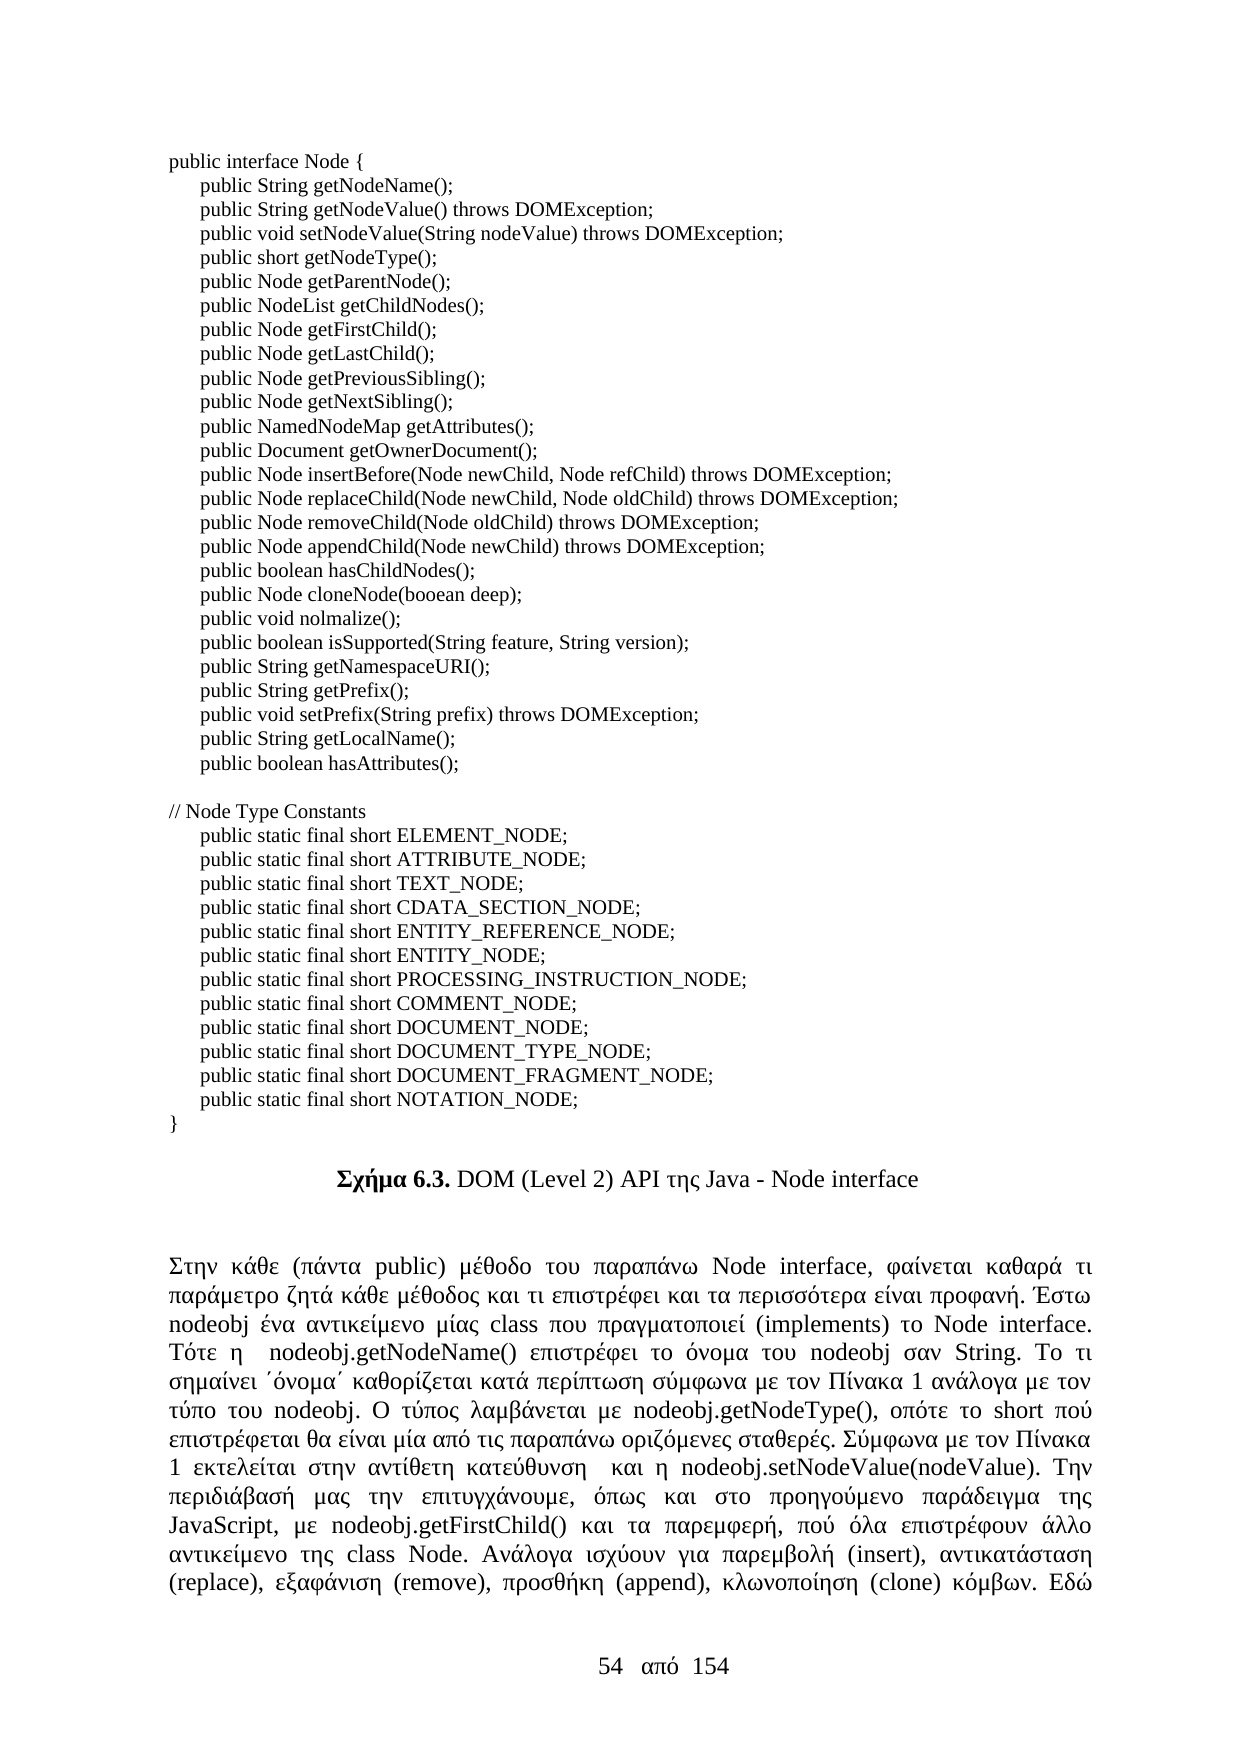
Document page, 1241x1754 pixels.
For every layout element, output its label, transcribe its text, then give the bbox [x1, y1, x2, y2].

text public interface Node { [169, 149, 1092, 173]
text public String getNamespaceURI(); [169, 654, 1092, 678]
text public static final short DOCUMENT_NODE; [169, 1015, 1092, 1039]
text Στην κάθε (πάντα public) μέθοδο του παραπάνω Node interface, φαίνεται καθαρά τι παράμετρο ζητά κάθε μέθοδος και τι επιστρέφει και τα περισσότερα είναι προφανή. Έστω nodeobj ένα αντικείμενο μίας class που πραγματοποιεί (implements) το Node interface. Τότε η nodeobj.getNodeName() επιστρέφει το όνομα του nodeobj σαν String. Το τι σημαίνει ΄όνομα΄ καθορίζεται κατά περίπτωση σύμφωνα με τον Πίνακα 1 ανάλογα με τον τύπο του nodeobj. Ο τύπος λαμβάνεται με nodeobj.getNodeType(), οπότε το short πού επιστρέφεται θα είναι μία από τις παραπάνω οριζόμενες σταθερές. Σύμφωνα με τον Πίνακα 1 εκτελείται στην αντίθετη κατεύθυνση και η nodeobj.setNodeValue(nodeValue). Την περιδιάβασή μας την επιτυγχάνουμε, όπως και στο προηγούμενο παράδειγμα της JavaScript, με nodeobj.getFirstChild() και τα παρεμφερή, πού όλα επιστρέφουν άλλο αντικείμενο της class Node. Ανάλογα ισχύουν για παρεμβολή (insert), αντικατάσταση (replace), εξαφάνιση (remove), προσθήκη (append), κλωνοποίηση (clone) κόμβων. Εδώ [169, 1251, 1092, 1596]
text public static final short DOCUMENT_FRAGMENT_NODE; [169, 1063, 1092, 1087]
text public Node appendChild(Node newChild) throws DOMException; [169, 534, 1092, 558]
text public String getLocalName(); [169, 726, 1092, 750]
text public Node getFirstChild(); [169, 317, 1092, 341]
text public void nolmalize(); [169, 606, 1092, 630]
text public Node getNextSibling(); [169, 389, 1092, 413]
text public Node insertBefore(Node newChild, Node refChild) throws DOMException; [169, 462, 1092, 486]
text public Node replaceChild(Node newChild, Node oldChild) throws DOMException; [169, 486, 1092, 510]
text public Node getPreviousSibling(); [169, 365, 1092, 389]
text public static final short COMMENT_NODE; [169, 991, 1092, 1015]
text public Node getLastChild(); [169, 341, 1092, 365]
text public NamedNodeMap getAttributes(); [169, 413, 1092, 438]
text public Node removeChild(Node oldChild) throws DOMException; [169, 510, 1092, 534]
text public Document getOwnerDocument(); [169, 438, 1092, 462]
text } [169, 1111, 1092, 1135]
text public Node cloneNode(booean deep); [169, 582, 1092, 606]
text public static final short ELEMENT_NODE; [169, 823, 1092, 847]
text public static final short PROCESSING_INSTRUCTION_NODE; [169, 967, 1092, 991]
text public String getPrefix(); [169, 678, 1092, 702]
text public String getNodeValue() throws DOMException; [169, 197, 1092, 221]
text public short getNodeType(); [169, 245, 1092, 269]
text public static final short ATTRIBUTE_NODE; [169, 847, 1092, 871]
text public static final short CDATA_SECTION_NODE; [169, 895, 1092, 919]
text public NodeList getChildNodes(); [169, 293, 1092, 317]
text public Node getParentNode(); [169, 269, 1092, 293]
text public static final short TEXT_NODE; [169, 871, 1092, 895]
text public boolean isSupported(String feature, String version); [169, 630, 1092, 654]
text public boolean hasAttributes(); [169, 750, 1092, 774]
text // Node Type Constants [169, 798, 1092, 823]
text public void setNodeValue(String nodeValue) throws DOMException; [169, 221, 1092, 245]
text public boolean hasChildNodes(); [169, 558, 1092, 582]
text public static final short ENTITY_REFERENCE_NODE; [169, 919, 1092, 943]
text public static final short ENTITY_NODE; [169, 943, 1092, 967]
text Σχήμα 6.3. DOM (Level 2) API της Java - Node interface [169, 1164, 1092, 1193]
text public void setPrefix(String prefix) throws DOMException; [169, 702, 1092, 726]
text public String getNodeName(); [169, 173, 1092, 197]
text public static final short NOTATION_NODE; [169, 1087, 1092, 1111]
text public static final short DOCUMENT_TYPE_NODE; [169, 1039, 1092, 1063]
